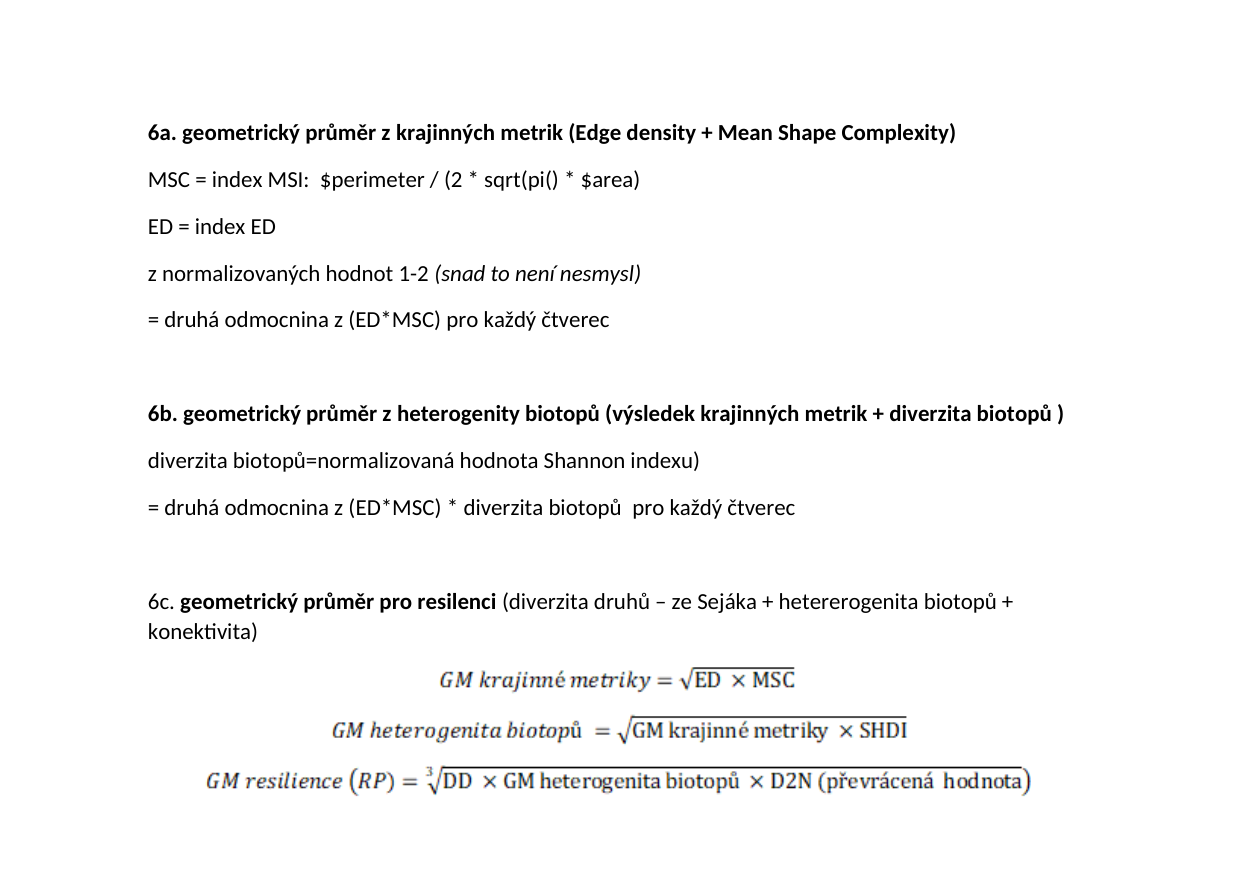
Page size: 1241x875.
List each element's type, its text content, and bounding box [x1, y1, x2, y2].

text diverzita biotopů=normalizovaná hodnota Shannon indexu) [148, 446, 1122, 474]
text z normalizovaných hodnot 1-2 (snad to není nesmysl) [148, 259, 1122, 287]
text 6c. geometrický průměr pro resilenci (diverzita druhů – ze Sejáka + hetererogenita biotopů + konektivita) [148, 587, 1122, 645]
text MSC = index MSI: $perimeter / (2 * sqrt(pi() * $area) [148, 165, 1122, 193]
picture [162, 664, 1078, 816]
text 6a. geometrický průměr z krajinných metrik (Edge density + Mean Shape Complexity) [148, 118, 1122, 146]
text = druhá odmocnina z (ED*MSC) pro každý čtverec [148, 306, 1122, 334]
text = druhá odmocnina z (ED*MSC) * diverzita biotopů pro každý čtverec [148, 493, 1122, 521]
text 6b. geometrický průměr z heterogenity biotopů (výsledek krajinných metrik + diverzita biotopů ) [148, 399, 1122, 427]
text ED = index ED [148, 212, 1122, 240]
